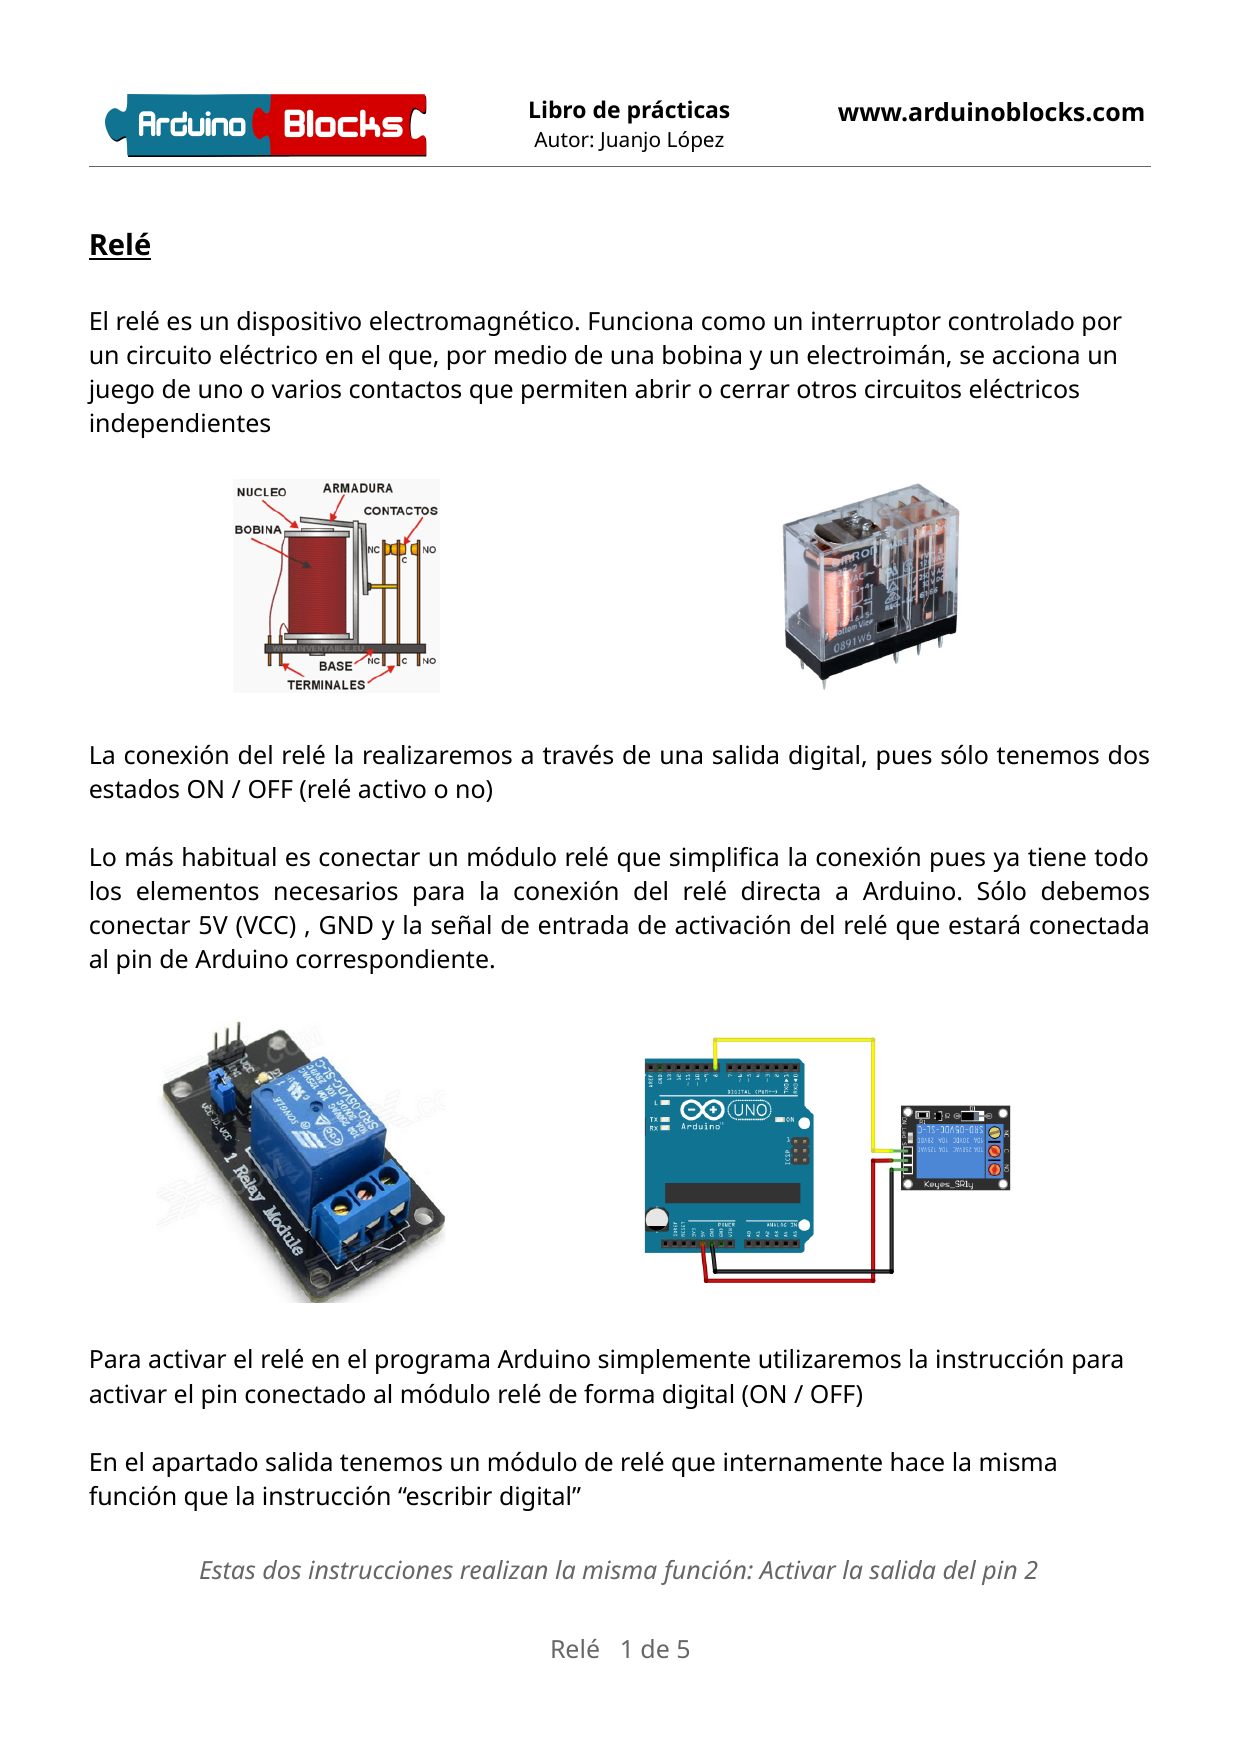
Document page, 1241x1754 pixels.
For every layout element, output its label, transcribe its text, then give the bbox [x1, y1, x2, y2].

text El relé es un dispositivo electromagnético. Funciona como un interruptor controlado por un circuito eléctrico en el que, por medio de una bobina y un electroimán, se acciona un juego de uno o varios contactos que permiten abrir o cerrar otros circuitos eléctricos independientes [88, 303, 1152, 440]
picture [768, 479, 967, 692]
text Para activar el relé en el programa Arduino simplemente utilizaremos la instrucción para activar el pin conectado al módulo relé de forma digital (ON / OFF) [88, 1342, 1152, 1410]
text Relé [88, 224, 1152, 264]
table_header Estas dos instrucciones realizan la misma función: Activar la salida del pin 2 [89, 1547, 1152, 1592]
text En el apartado salida tenemos un módulo de relé que internamente hace la misma función que la instrucción “escribir digital” [88, 1444, 1152, 1512]
text La conexión del relé la realizaremos a través de una salida digital, pues sólo tenemos dos estados ON / OFF (relé activo o no) [88, 738, 1152, 806]
text Lo más habitual es conectar un módulo relé que simplifica la conexión pues ya tiene todo los elementos necesarios para la conexión del relé directa a Arduino. Sólo debemos conectar 5V (VCC) , GND y la señal de entrada de activación del relé que estará conectada al pin de Arduino correspondiente. [88, 840, 1152, 976]
picture [105, 94, 427, 157]
table_header [584, 474, 1151, 698]
picture [232, 479, 440, 693]
picture [156, 1016, 446, 1303]
picture [644, 1016, 1021, 1293]
table_header [89, 1010, 513, 1308]
table_header [514, 1010, 1152, 1308]
table_header [89, 474, 584, 698]
